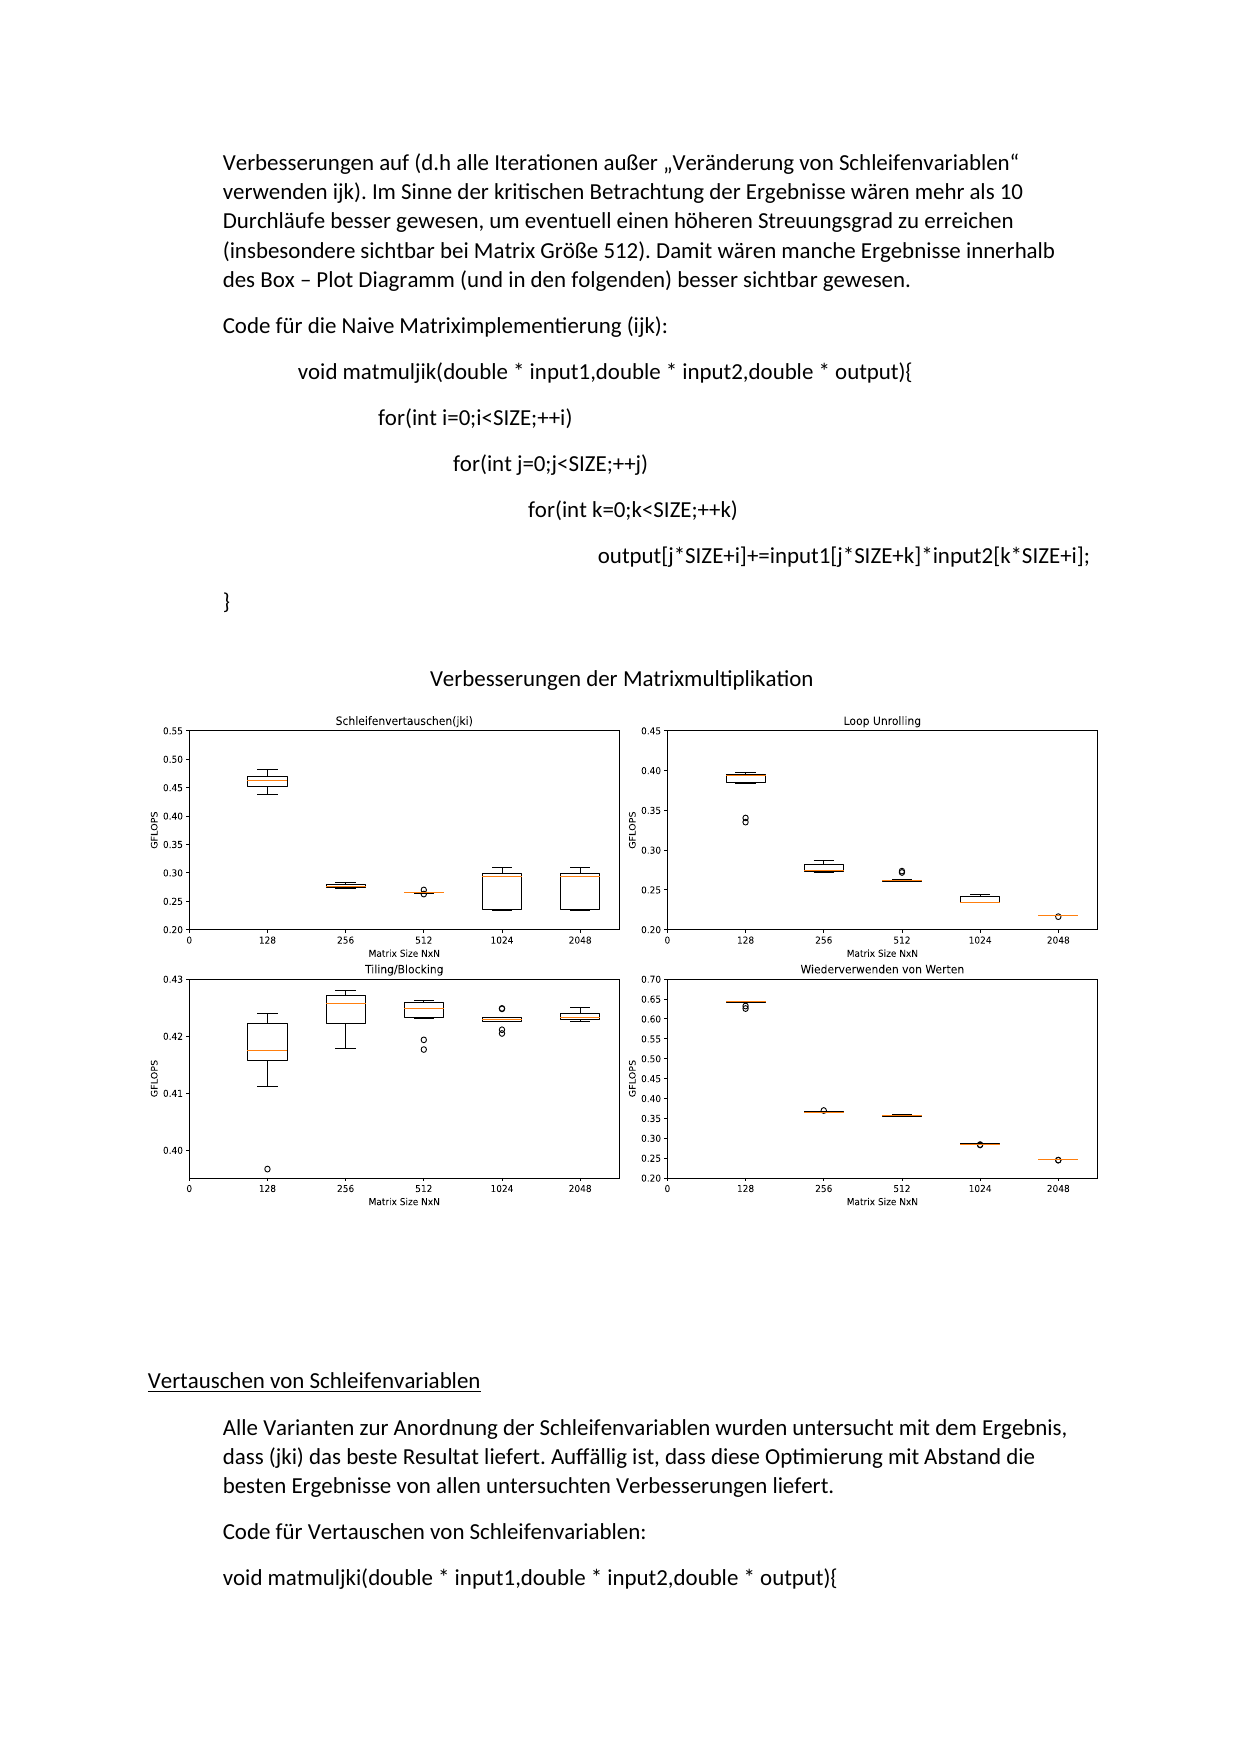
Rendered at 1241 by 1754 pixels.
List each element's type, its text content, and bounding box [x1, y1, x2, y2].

text Alle Varianten zur Anordnung der Schleifenvariablen wurden untersucht mit dem Ergebnis, dass (jki) das beste Resultat liefert. Auffällig ist, dass diese Optimierung mit Abstand die besten Ergebnisse von allen untersuchten Verbesserungen liefert. [223, 1413, 1093, 1499]
text Vertauschen von Schleifenvariablen [148, 1367, 1093, 1394]
text Code für Vertauschen von Schleifenvariablen: [223, 1517, 1093, 1545]
text } [223, 587, 1093, 615]
text for(int i=0;i<SIZE;++i) [223, 403, 1093, 431]
text void matmuljki(double * input1,double * input2,double * output){ [223, 1563, 1093, 1591]
text for(int j=0;j<SIZE;++j) [223, 449, 1093, 477]
text Verbesserungen auf (d.h alle Iterationen außer „Veränderung von Schleifenvariablen“ verwenden ijk). Im Sinne der kritischen Betrachtung der Ergebnisse wären mehr als 10 Durchläufe besser gewesen, um eventuell einen höheren Streuungsgrad zu erreichen (insbesondere sichtbar bei Matrix Größe 512). Damit wären manche Ergebnisse innerhalb des Box – Plot Diagramm (und in den folgenden) besser sichtbar gewesen. [223, 148, 1093, 293]
text for(int k=0;k<SIZE;++k) [223, 495, 1093, 523]
text Verbesserungen der Matrixmultiplikation [430, 664, 843, 692]
text [415, 656, 858, 713]
text output[j*SIZE+i]+=input1[j*SIZE+k]*input2[k*SIZE+i]; [223, 541, 1093, 569]
text void matmuljik(double * input1,double * input2,double * output){ [223, 357, 1093, 385]
text Code für die Naive Matriximplementierung (ijk): [223, 311, 1093, 339]
